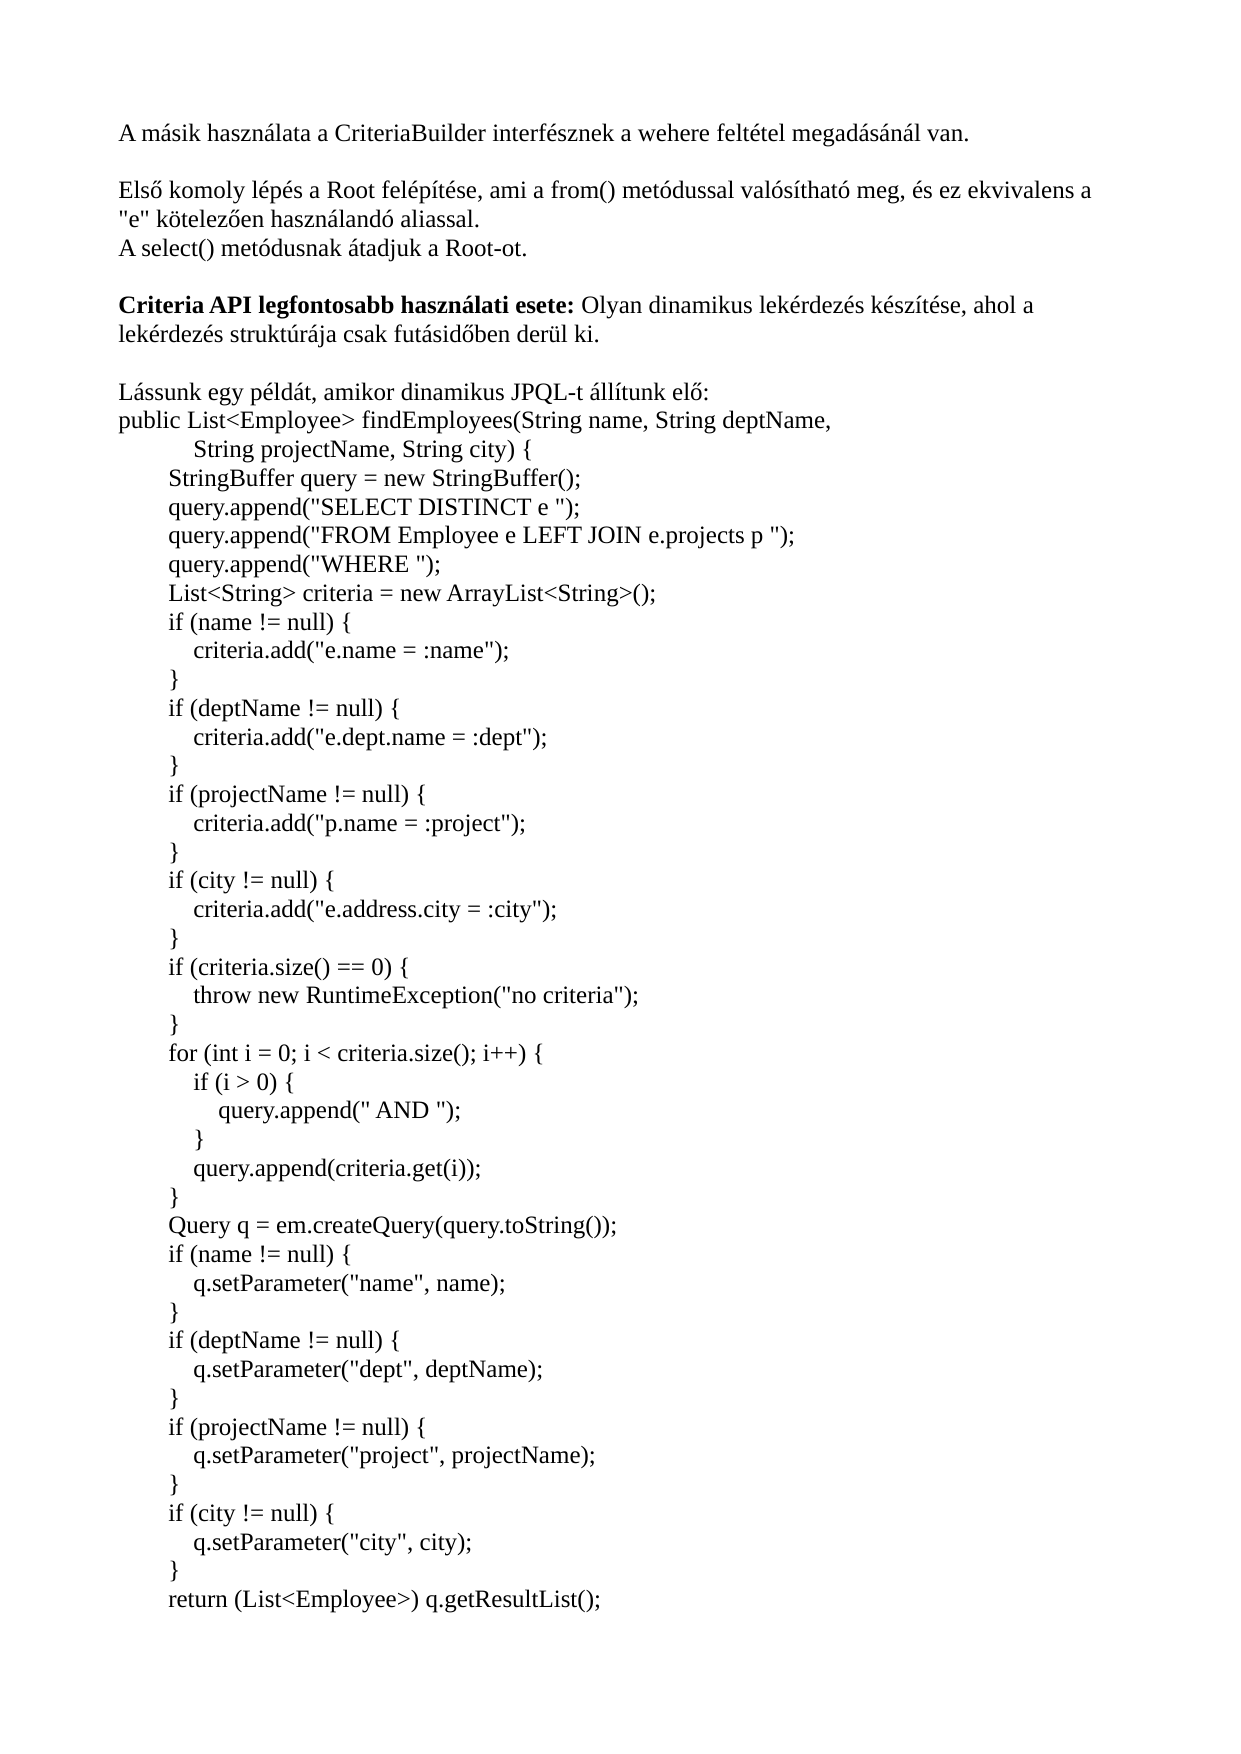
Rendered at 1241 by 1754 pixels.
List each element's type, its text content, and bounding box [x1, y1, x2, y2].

text for (int i = 0; i < criteria.size(); i++) { [118, 1038, 1122, 1067]
text q.setParameter("project", projectName); [118, 1441, 1122, 1469]
text criteria.add("p.name = :project"); [118, 808, 1122, 837]
text Lássunk egy példát, amikor dinamikus JPQL-t állítunk elő: [118, 377, 1122, 406]
text } [118, 751, 1122, 779]
text if (projectName != null) { [118, 779, 1122, 808]
text query.append("FROM Employee e LEFT JOIN e.projects p "); [118, 521, 1122, 549]
text if (name != null) { [118, 1239, 1122, 1268]
text } [118, 923, 1122, 952]
text criteria.add("e.address.city = :city"); [118, 894, 1122, 923]
text } [118, 1469, 1122, 1498]
text public List<Employee> findEmployees(String name, String deptName, [118, 406, 1122, 434]
text q.setParameter("city", city); [118, 1527, 1122, 1556]
text } [118, 1556, 1122, 1584]
text } [118, 1009, 1122, 1038]
text q.setParameter("name", name); [118, 1268, 1122, 1297]
text Criteria API legfontosabb használati esete: Olyan dinamikus lekérdezés készítése, ahol a lekérdezés struktúrája csak futásidőben derül ki. [118, 291, 1122, 348]
text if (city != null) { [118, 1498, 1122, 1527]
text } [118, 1297, 1122, 1326]
text return (List<Employee>) q.getResultList(); [118, 1584, 1122, 1613]
text } [118, 664, 1122, 693]
text query.append("WHERE "); [118, 549, 1122, 578]
text q.setParameter("dept", deptName); [118, 1354, 1122, 1383]
text if (criteria.size() == 0) { [118, 952, 1122, 981]
text List<String> criteria = new ArrayList<String>(); [118, 578, 1122, 607]
text if (deptName != null) { [118, 1326, 1122, 1354]
text criteria.add("e.dept.name = :dept"); [118, 722, 1122, 751]
text if (projectName != null) { [118, 1412, 1122, 1441]
text Első komoly lépés a Root felépítése, ami a from() metódussal valósítható meg, és ez ekvivalens a "e" kötelezően használandó aliassal. [118, 176, 1122, 233]
text A select() metódusnak átadjuk a Root-ot. [118, 233, 1122, 262]
text query.append("SELECT DISTINCT e "); [118, 492, 1122, 521]
text criteria.add("e.name = :name"); [118, 636, 1122, 664]
text if (i > 0) { [118, 1067, 1122, 1096]
text A másik használata a CriteriaBuilder interfésznek a wehere feltétel megadásánál van. [118, 118, 1122, 147]
text StringBuffer query = new StringBuffer(); [118, 463, 1122, 492]
text if (city != null) { [118, 866, 1122, 894]
text if (deptName != null) { [118, 693, 1122, 722]
text String projectName, String city) { [118, 434, 1122, 463]
text } [118, 1182, 1122, 1211]
text query.append(criteria.get(i)); [118, 1153, 1122, 1182]
text } [118, 1124, 1122, 1153]
text if (name != null) { [118, 607, 1122, 636]
text } [118, 1383, 1122, 1412]
text Query q = em.createQuery(query.toString()); [118, 1211, 1122, 1239]
text } [118, 837, 1122, 866]
text query.append(" AND "); [118, 1096, 1122, 1124]
text throw new RuntimeException("no criteria"); [118, 981, 1122, 1009]
